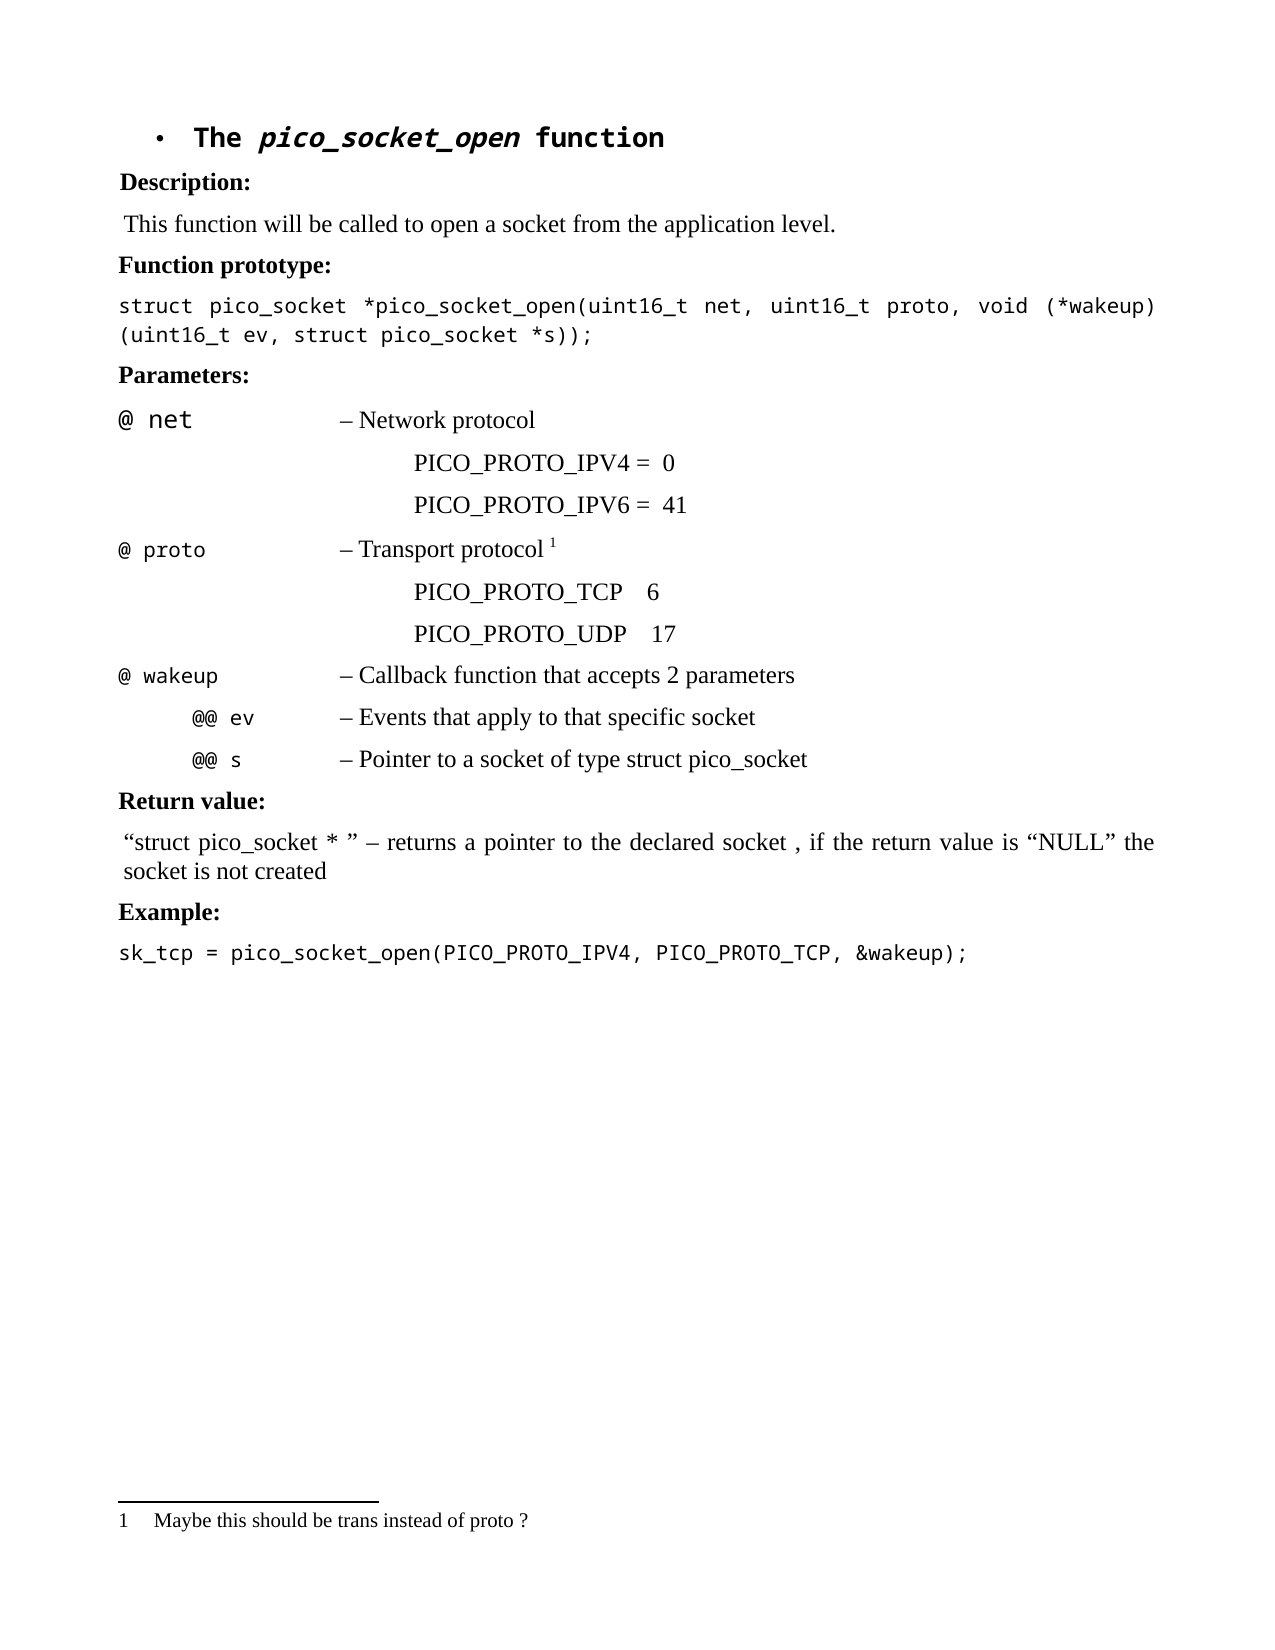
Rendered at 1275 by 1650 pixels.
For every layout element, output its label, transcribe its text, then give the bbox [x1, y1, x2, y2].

text @ net – Network protocol [118, 402, 1157, 436]
list The pico_socket_open function [156, 118, 1157, 155]
text Parameters: [118, 361, 1157, 389]
text Example: [118, 897, 1157, 926]
text PICO_PROTO_IPV4 = 0 [118, 448, 1157, 477]
text Function prototype: [118, 250, 1157, 279]
text Maybe this should be trans instead of proto ? [118, 1508, 1157, 1532]
list This function will be called to open a socket from the application level. [86, 209, 1157, 237]
text struct pico_socket *pico_socket_open(uint16_t net, uint16_t proto, void (*wakeup)(uint16_t ev, struct pico_socket *s)); [118, 291, 1157, 348]
text sk_tcp = pico_socket_open(PICO_PROTO_IPV4, PICO_PROTO_TCP, &wakeup); [118, 938, 1157, 967]
text PICO_PROTO_IPV6 = 41 [118, 490, 1157, 518]
text Return value: [118, 786, 1157, 815]
text PICO_PROTO_UDP 17 [118, 619, 1157, 647]
list “struct pico_socket * ” – returns a pointer to the declared socket , if the return value is “NULL” the socket is not created [86, 827, 1157, 885]
list Description: [82, 167, 1157, 196]
text @@ ev – Events that apply to that specific socket [118, 702, 1157, 731]
text @ wakeup – Callback function that accepts 2 parameters [118, 660, 1157, 689]
text PICO_PROTO_TCP 6 [118, 577, 1157, 606]
text @@ s – Pointer to a socket of type struct pico_socket [118, 744, 1157, 773]
text @ proto – Transport protocol [118, 531, 1157, 565]
